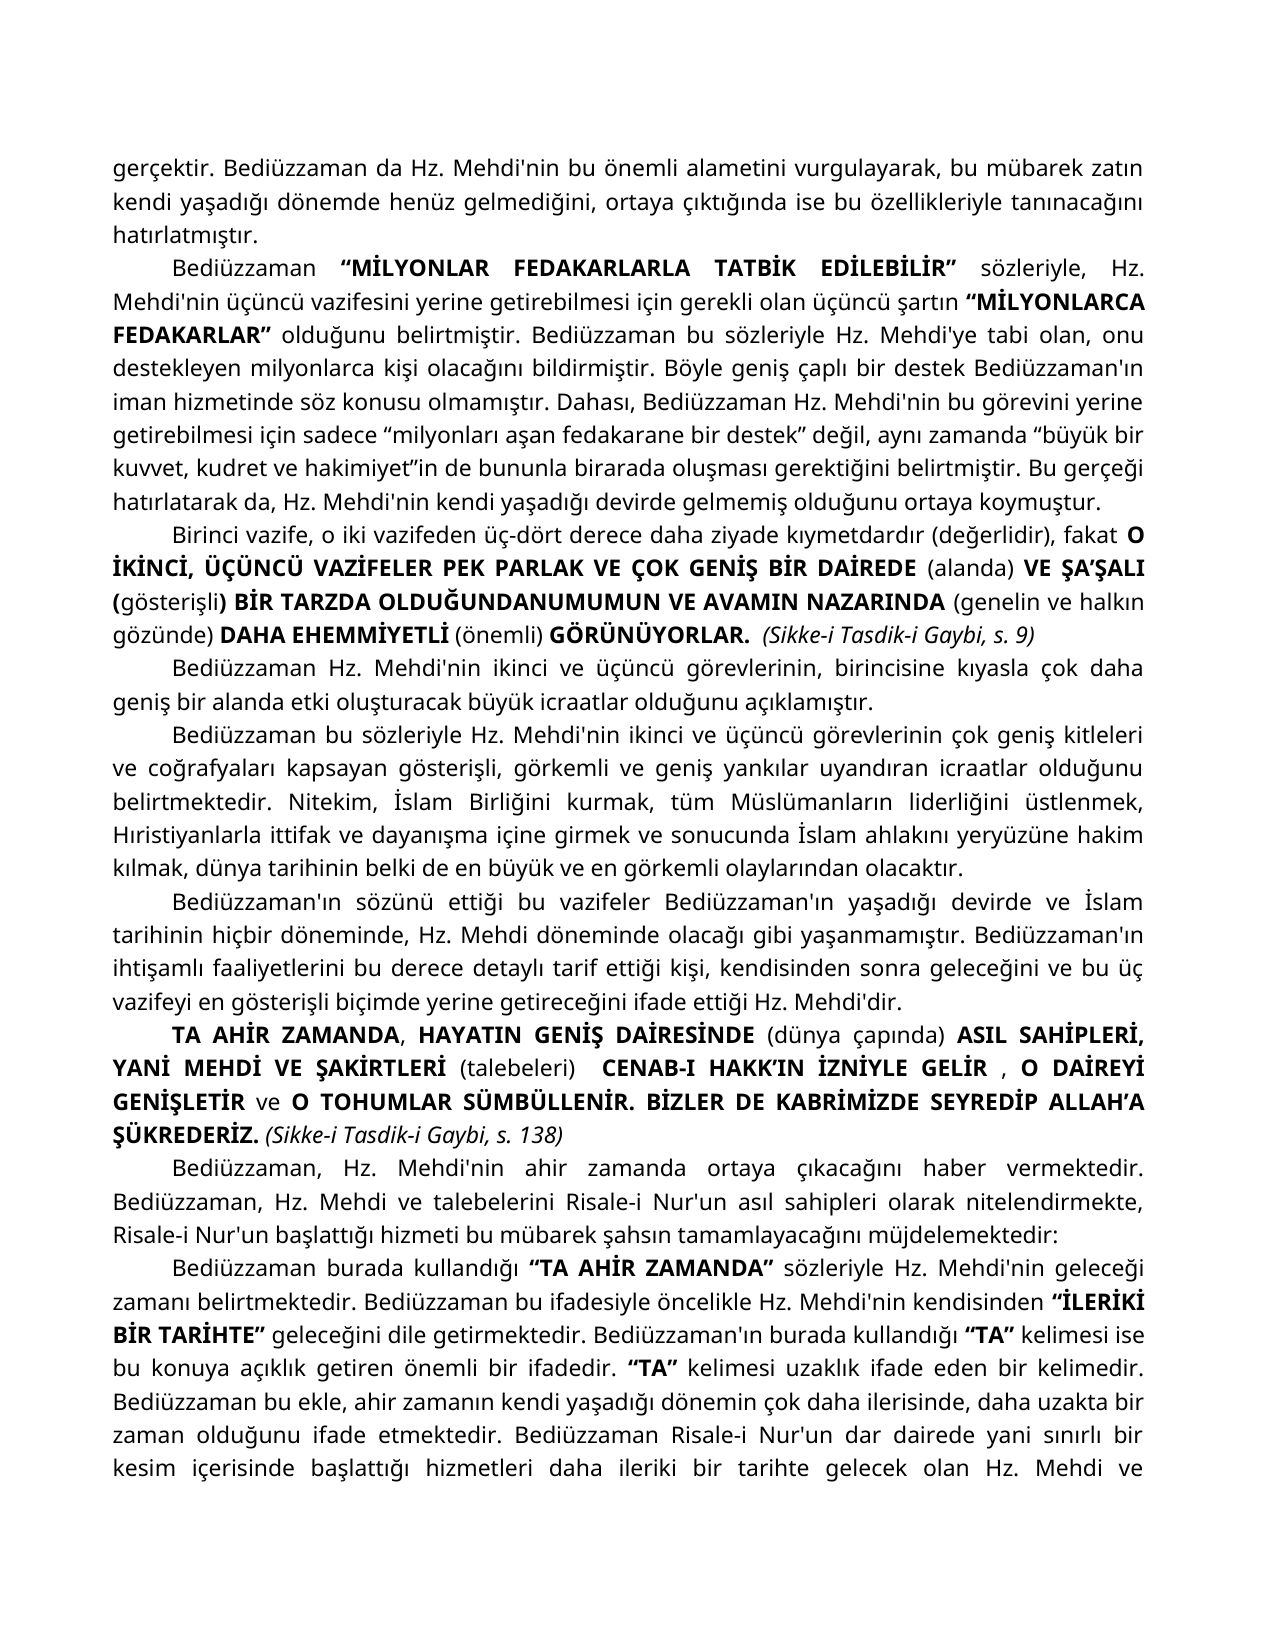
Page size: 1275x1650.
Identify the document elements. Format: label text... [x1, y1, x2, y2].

text Birinci vazife, o iki vazifeden üç-dört derece daha ziyade kıymetdardır (değerlidir), fakat O İKİNCİ, ÜÇÜNCÜ VAZİFELER PEK PARLAK VE ÇOK GENİŞ BİR DAİREDE (alanda) VE ŞA’ŞALI (gösterişli) BİR TARZDA OLDUĞUNDANUMUMUN VE AVAMIN NAZARINDA (genelin ve halkın gözünde) DAHA EHEMMİYETLİ (önemli) GÖRÜNÜYORLAR. (Sikke-i Tasdik-i Gaybi, s. 9) [112, 517, 1145, 650]
text TA AHİR ZAMANDA, HAYATIN GENİŞ DAİRESİNDE (dünya çapında) ASIL SAHİPLERİ, YANİ MEHDİ VE ŞAKİRTLERİ (talebeleri) CENAB-I HAKK’IN İZNİYLE GELİR , O DAİREYİ GENİŞLETİR ve O TOHUMLAR SÜMBÜLLENİR. BİZLER DE KABRİMİZDE SEYREDİP ALLAH’A ŞÜKREDERİZ. (Sikke-i Tasdik-i Gaybi, s. 138) [112, 1017, 1145, 1150]
text Bediüzzaman bu sözleriyle Hz. Mehdi'nin ikinci ve üçüncü görevlerinin çok geniş kitleleri ve coğrafyaları kapsayan gösterişli, görkemli ve geniş yankılar uyandıran icraatlar olduğunu belirtmektedir. Nitekim, İslam Birliğini kurmak, tüm Müslümanların liderliğini üstlenmek, Hıristiyanlarla ittifak ve dayanışma içine girmek ve sonucunda İslam ahlakını yeryüzüne hakim kılmak, dünya tarihinin belki de en büyük ve en görkemli olaylarından olacaktır. [112, 717, 1145, 883]
text Bediüzzaman “MİLYONLAR FEDAKARLARLA TATBİK EDİLEBİLİR” sözleriyle, Hz. Mehdi'nin üçüncü vazifesini yerine getirebilmesi için gerekli olan üçüncü şartın “MİLYONLARCA FEDAKARLAR” olduğunu belirtmiştir. Bediüzzaman bu sözleriyle Hz. Mehdi'ye tabi olan, onu destekleyen milyonlarca kişi olacağını bildirmiştir. Böyle geniş çaplı bir destek Bediüzzaman'ın iman hizmetinde söz konusu olmamıştır. Dahası, Bediüzzaman Hz. Mehdi'nin bu görevini yerine getirebilmesi için sadece “milyonları aşan fedakarane bir destek” değil, aynı zamanda “büyük bir kuvvet, kudret ve hakimiyet”in de bununla birarada oluşması gerektiğini belirtmiştir. Bu gerçeği hatırlatarak da, Hz. Mehdi'nin kendi yaşadığı devirde gelmemiş olduğunu ortaya koymuştur. [112, 250, 1145, 517]
text Bediüzzaman Hz. Mehdi'nin ikinci ve üçüncü görevlerinin, birincisine kıyasla çok daha geniş bir alanda etki oluşturacak büyük icraatlar olduğunu açıklamıştır. [112, 650, 1145, 717]
text Bediüzzaman'ın sözünü ettiği bu vazifeler Bediüzzaman'ın yaşadığı devirde ve İslam tarihinin hiçbir döneminde, Hz. Mehdi döneminde olacağı gibi yaşanmamıştır. Bediüzzaman'ın ihtişamlı faaliyetlerini bu derece detaylı tarif ettiği kişi, kendisinden sonra geleceğini ve bu üç vazifeyi en gösterişli biçimde yerine getireceğini ifade ettiği Hz. Mehdi'dir. [112, 883, 1145, 1017]
text Bediüzzaman, Hz. Mehdi'nin ahir zamanda ortaya çıkacağını haber vermektedir. Bediüzzaman, Hz. Mehdi ve talebelerini Risale-i Nur'un asıl sahipleri olarak nitelendirmekte, Risale-i Nur'un başlattığı hizmeti bu mübarek şahsın tamamlayacağını müjdelemektedir: [112, 1150, 1145, 1250]
text Bediüzzaman burada kullandığı “TA AHİR ZAMANDA” sözleriyle Hz. Mehdi'nin geleceği zamanı belirtmektedir. Bediüzzaman bu ifadesiyle öncelikle Hz. Mehdi'nin kendisinden “İLERİKİ BİR TARİHTE” geleceğini dile getirmektedir. Bediüzzaman'ın burada kullandığı “TA” kelimesi ise bu konuya açıklık getiren önemli bir ifadedir. “TA” kelimesi uzaklık ifade eden bir kelimedir. Bediüzzaman bu ekle, ahir zamanın kendi yaşadığı dönemin çok daha ilerisinde, daha uzakta bir zaman olduğunu ifade etmektedir. Bediüzzaman Risale-i Nur'un dar dairede yani sınırlı bir kesim içerisinde başlattığı hizmetleri daha ileriki bir tarihte gelecek olan Hz. Mehdi ve [112, 1250, 1145, 1483]
text gerçektir. Bediüzzaman da Hz. Mehdi'nin bu önemli alametini vurgulayarak, bu mübarek zatın kendi yaşadığı dönemde henüz gelmediğini, ortaya çıktığında ise bu özellikleriyle tanınacağını hatırlatmıştır. [112, 150, 1145, 250]
